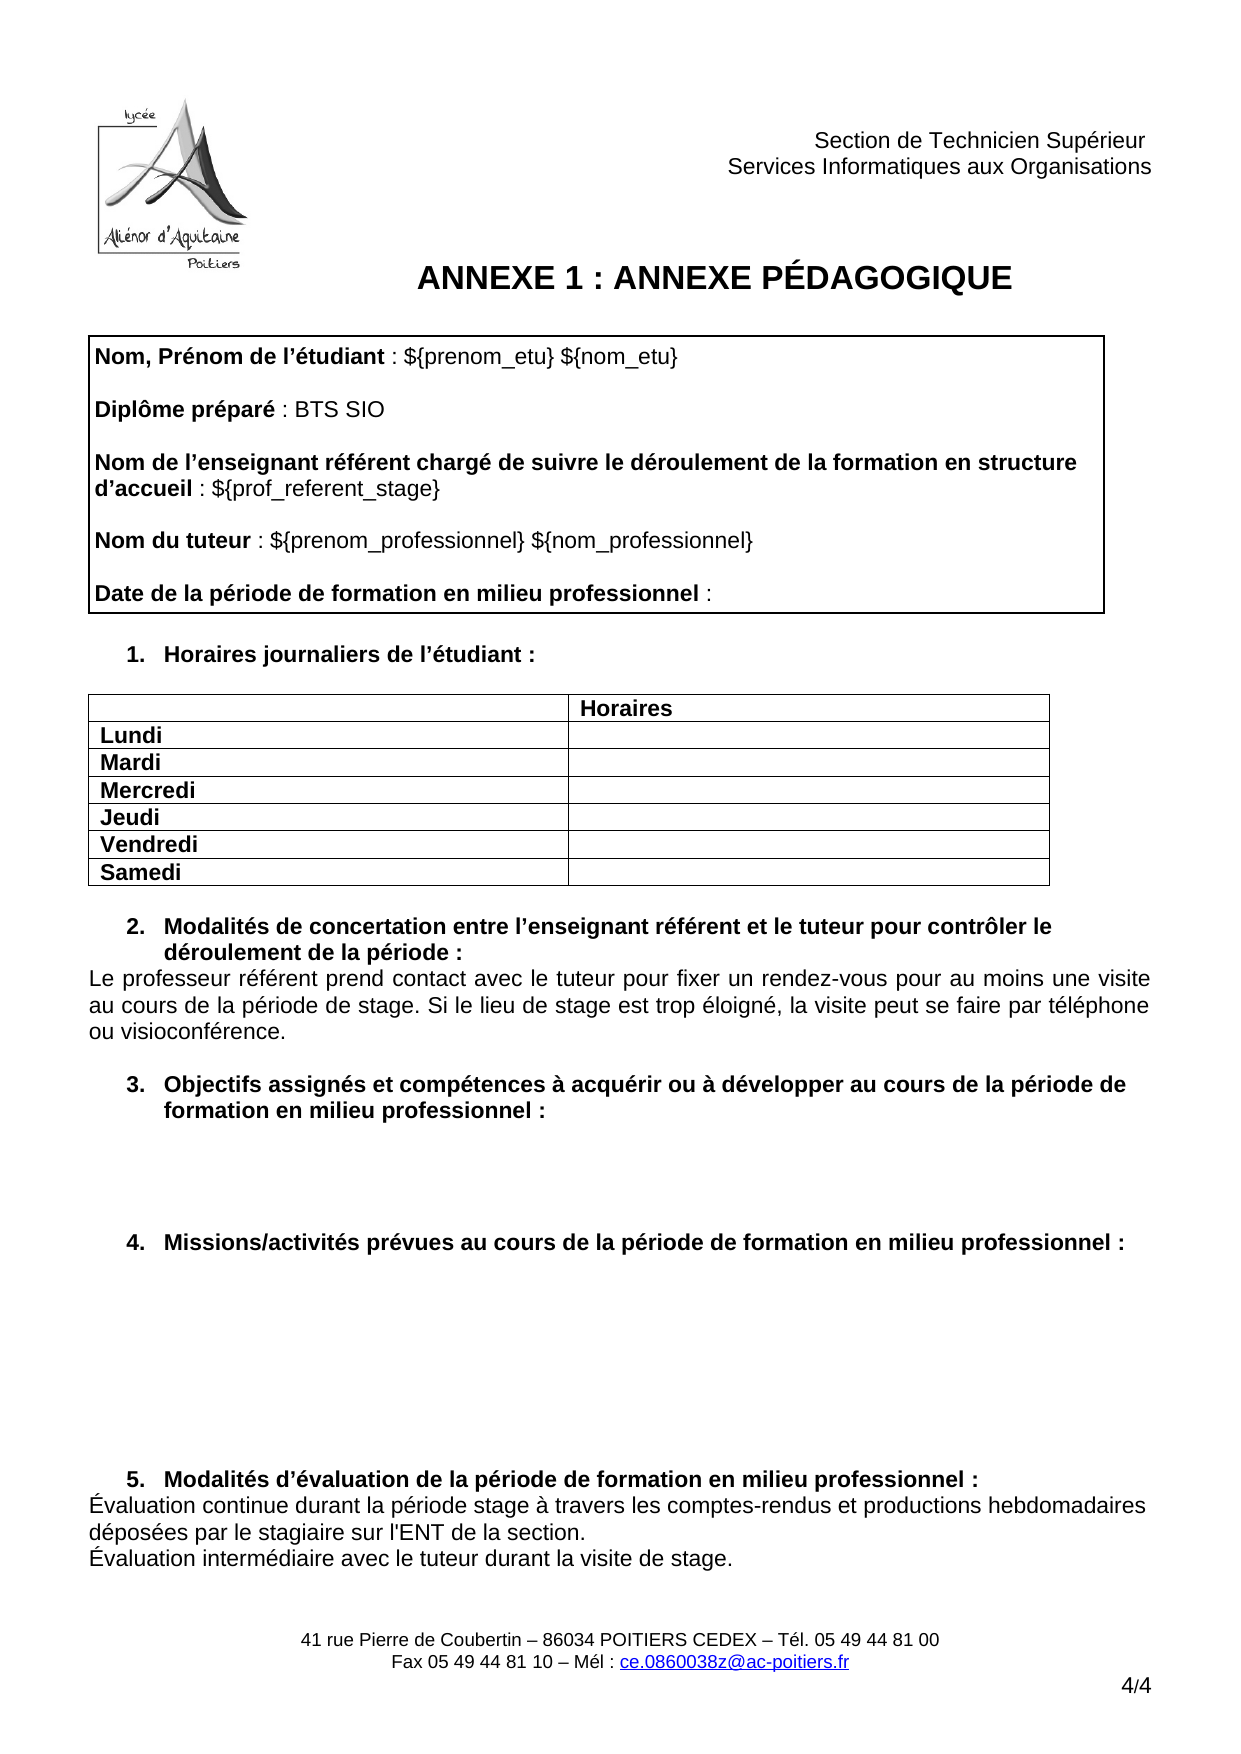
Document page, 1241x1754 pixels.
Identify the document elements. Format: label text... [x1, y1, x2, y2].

list Objectifs assignés et compétences à acquérir ou à développer au cours de la période de formation en milieu professionnel : [126, 1071, 1152, 1123]
text Évaluation intermédiaire avec le tuteur durant la visite de stage. [89, 1545, 1152, 1571]
list Modalités d’évaluation de la période de formation en milieu professionnel : [126, 1466, 1152, 1492]
table_cell [569, 722, 1049, 748]
table_cell Samedi [89, 859, 568, 885]
table_header Horaires [569, 695, 1049, 721]
text ANNEXE 1 : ANNEXE PÉDAGOGIQUE [89, 258, 1152, 297]
table_cell [569, 777, 1049, 803]
table_cell [569, 804, 1049, 830]
text Le professeur référent prend contact avec le tuteur pour fixer un rendez-vous pour au moins une visite au cours de la période de stage. Si le lieu de stage est trop éloigné, la visite peut se faire par téléphone ou visioconférence. [89, 965, 1152, 1044]
table_cell [569, 749, 1049, 776]
table_cell Mardi [89, 749, 568, 776]
list Horaires journaliers de l’étudiant : [126, 641, 1152, 667]
table_cell [569, 831, 1049, 858]
list Missions/activités prévues au cours de la période de formation en milieu professionnel : [126, 1229, 1152, 1255]
table_header Nom, Prénom de l’étudiant : ${prenom_etu} ${nom_etu} Diplôme préparé : BTS SIO Nom de l’enseignant référent chargé de suivre le déroulement de la formation en structure d’accueil : ${prof_referent_stage} Nom du tuteur : ${prenom_professionnel} ${nom_professionnel} Date de la période de formation en milieu professionnel : [90, 337, 1103, 612]
text Section de Technicien Supérieur Services Informatiques aux Organisations [679, 127, 1152, 179]
table_cell Vendredi [89, 831, 568, 858]
text Évaluation continue durant la période stage à travers les comptes-rendus et productions hebdomadaires déposées par le stagiaire sur l'ENT de la section. [89, 1492, 1152, 1545]
table_cell Mercredi [89, 777, 568, 803]
list Modalités de concertation entre l’enseignant référent et le tuteur pour contrôler le déroulement de la période : [126, 913, 1152, 965]
table_cell Lundi [89, 722, 568, 748]
table_cell Jeudi [89, 804, 568, 830]
table_cell [569, 859, 1049, 885]
table_header [89, 695, 568, 721]
